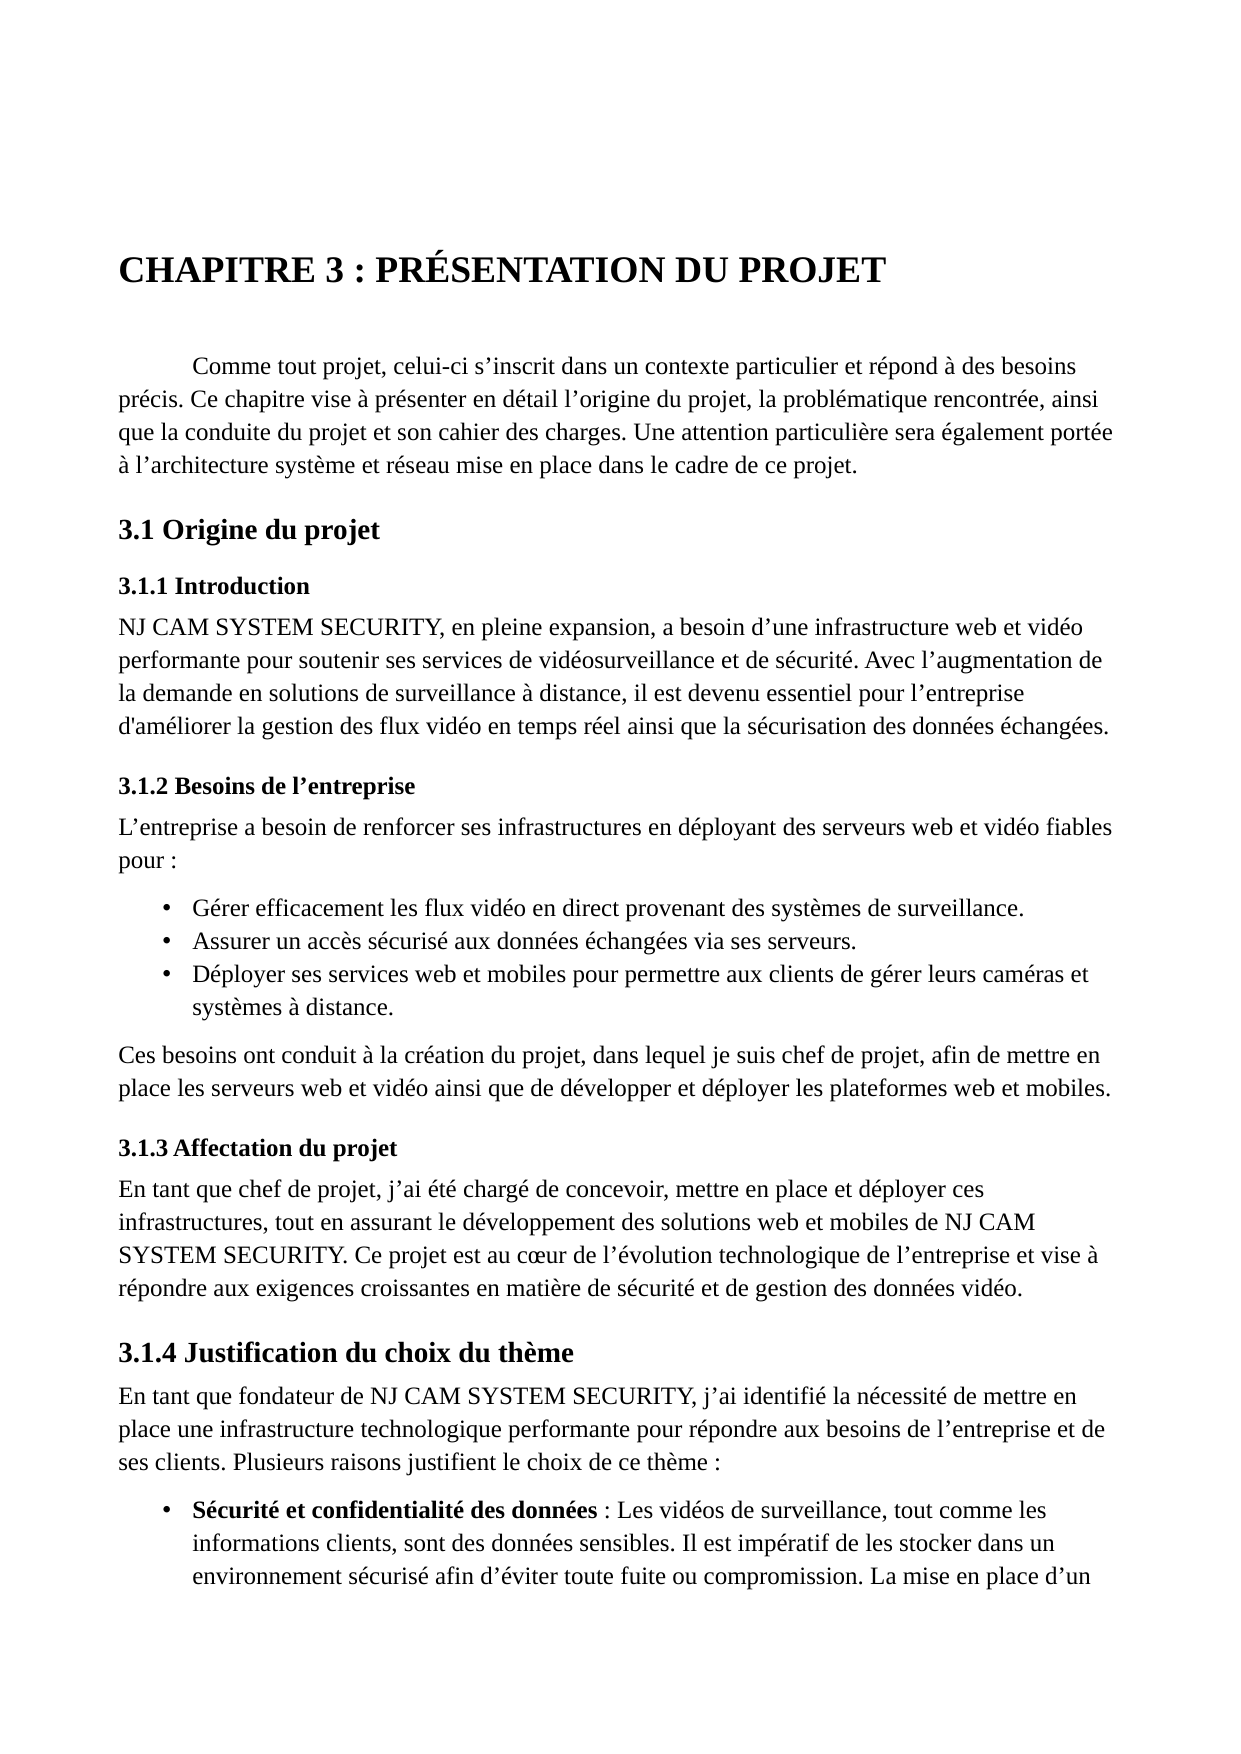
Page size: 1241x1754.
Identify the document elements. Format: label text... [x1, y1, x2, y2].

subtitle 3.1.3 Affectation du projet [118, 1133, 1122, 1162]
list Sécurité et confidentialité des données : Les vidéos de surveillance, tout comme les informations clients, sont des données sensibles. Il est impératif de les stocker dans un environnement sécurisé afin d’éviter toute fuite ou compromission. La mise en place d’un [162, 1495, 1122, 1590]
text NJ CAM SYSTEM SECURITY, en pleine expansion, a besoin d’une infrastructure web et vidéo performante pour soutenir ses services de vidéosurveillance et de sécurité. Avec l’augmentation de la demande en solutions de surveillance à distance, il est devenu essentiel pour l’entreprise d'améliorer la gestion des flux vidéo en temps réel ainsi que la sécurisation des données échangées. [118, 612, 1122, 740]
text Comme tout projet, celui-ci s’inscrit dans un contexte particulier et répond à des besoins précis. Ce chapitre vise à présenter en détail l’origine du projet, la problématique rencontrée, ainsi que la conduite du projet et son cahier des charges. Une attention particulière sera également portée à l’architecture système et réseau mise en place dans le cadre de ce projet. [118, 351, 1122, 479]
subtitle 3.1.2 Besoins de l’entreprise [118, 771, 1122, 800]
list Déployer ses services web et mobiles pour permettre aux clients de gérer leurs caméras et systèmes à distance. [162, 959, 1122, 1021]
text Ces besoins ont conduit à la création du projet, dans lequel je suis chef de projet, afin de mettre en place les serveurs web et vidéo ainsi que de développer et déployer les plateformes web et mobiles. [118, 1040, 1122, 1101]
text En tant que chef de projet, j’ai été chargé de concevoir, mettre en place et déployer ces infrastructures, tout en assurant le développement des solutions web et mobiles de NJ CAM SYSTEM SECURITY. Ce projet est au cœur de l’évolution technologique de l’entreprise et vise à répondre aux exigences croissantes en matière de sécurité et de gestion des données vidéo. [118, 1174, 1122, 1302]
list Assurer un accès sécurisé aux données échangées via ses serveurs. [162, 926, 1122, 955]
subtitle 3.1 Origine du projet [118, 512, 1122, 546]
subtitle 3.1.4 Justification du choix du thème [118, 1335, 1122, 1369]
text En tant que fondateur de NJ CAM SYSTEM SECURITY, j’ai identifié la nécessité de mettre en place une infrastructure technologique performante pour répondre aux besoins de l’entreprise et de ses clients. Plusieurs raisons justifient le choix de ce thème : [118, 1381, 1122, 1476]
text L’entreprise a besoin de renforcer ses infrastructures en déployant des serveurs web et vidéo fiables pour : [118, 812, 1122, 874]
subtitle CHAPITRE 3 : PRÉSENTATION DU PROJET [118, 248, 1122, 291]
subtitle 3.1.1 Introduction [118, 571, 1122, 599]
list Gérer efficacement les flux vidéo en direct provenant des systèmes de surveillance. [162, 893, 1122, 922]
